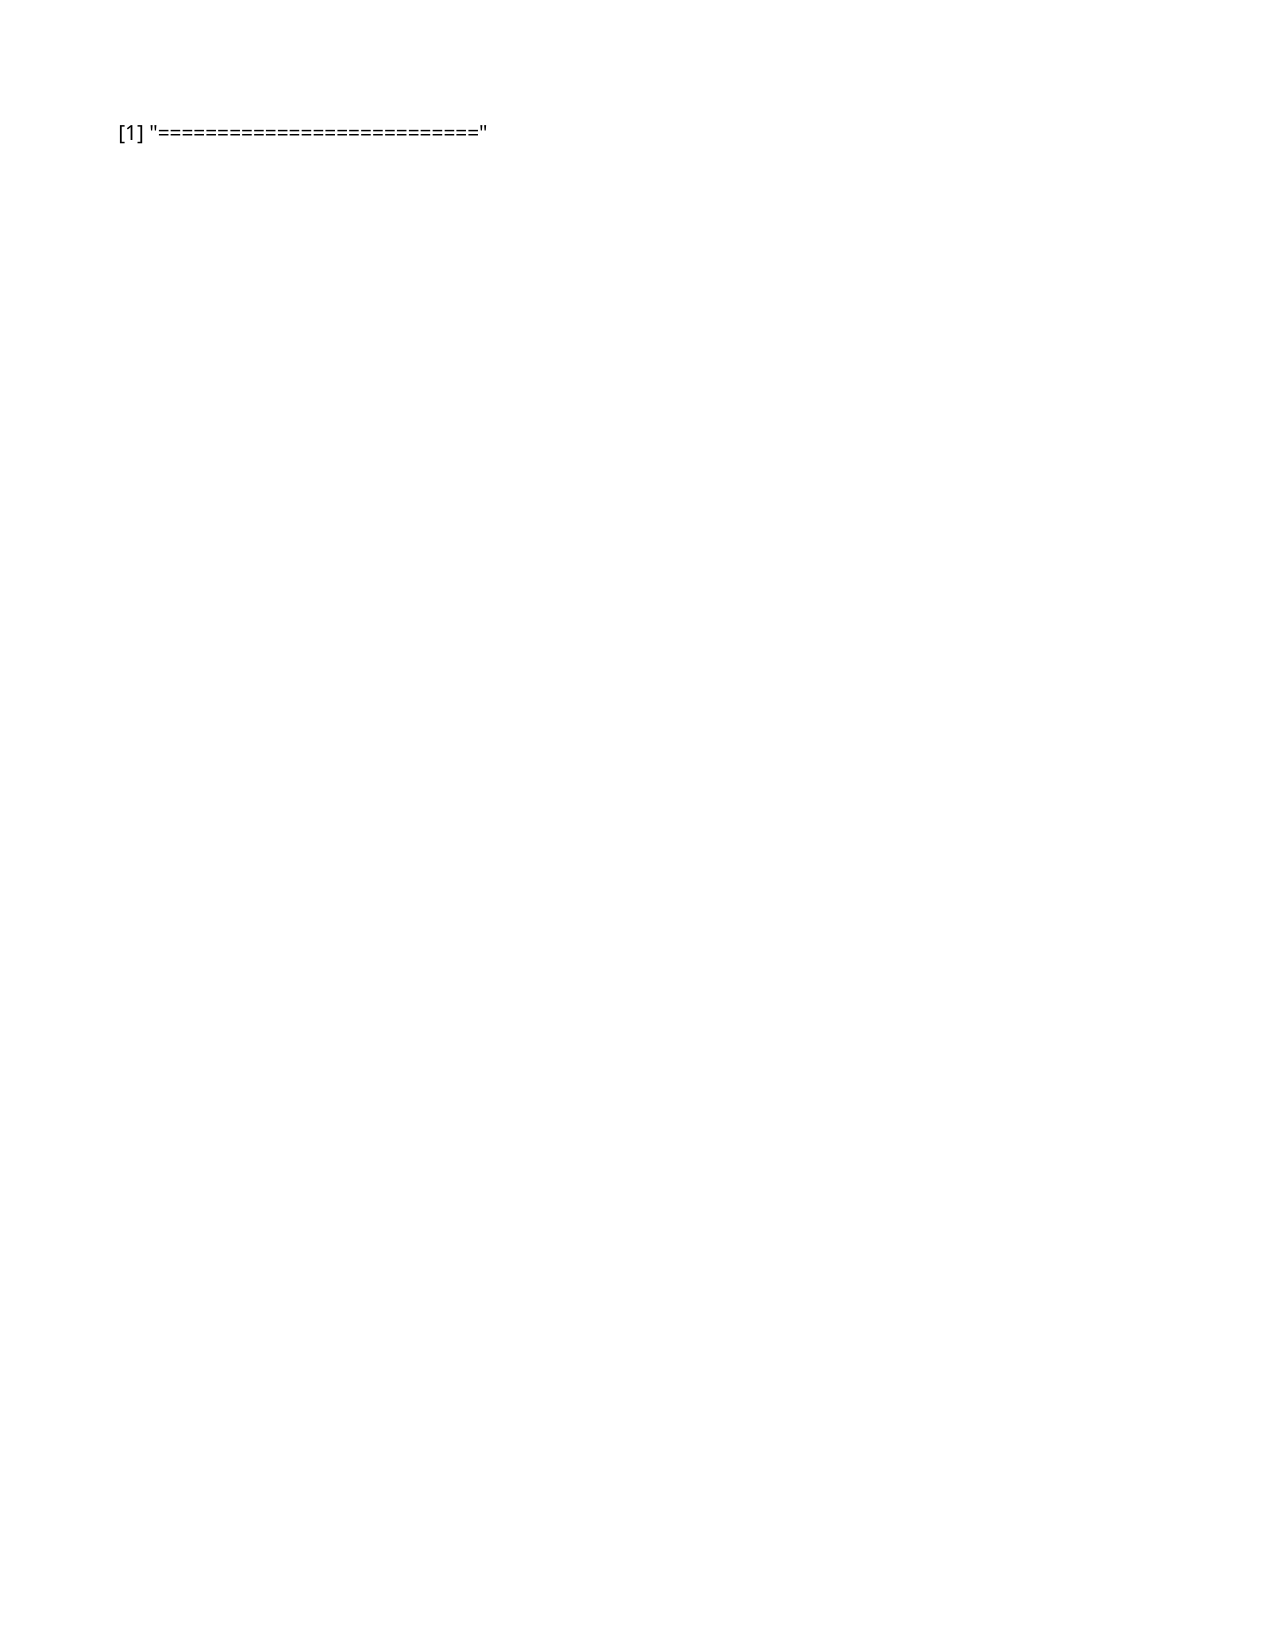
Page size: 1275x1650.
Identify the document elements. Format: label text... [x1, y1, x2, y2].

text [1] "===========================" [118, 118, 1157, 147]
